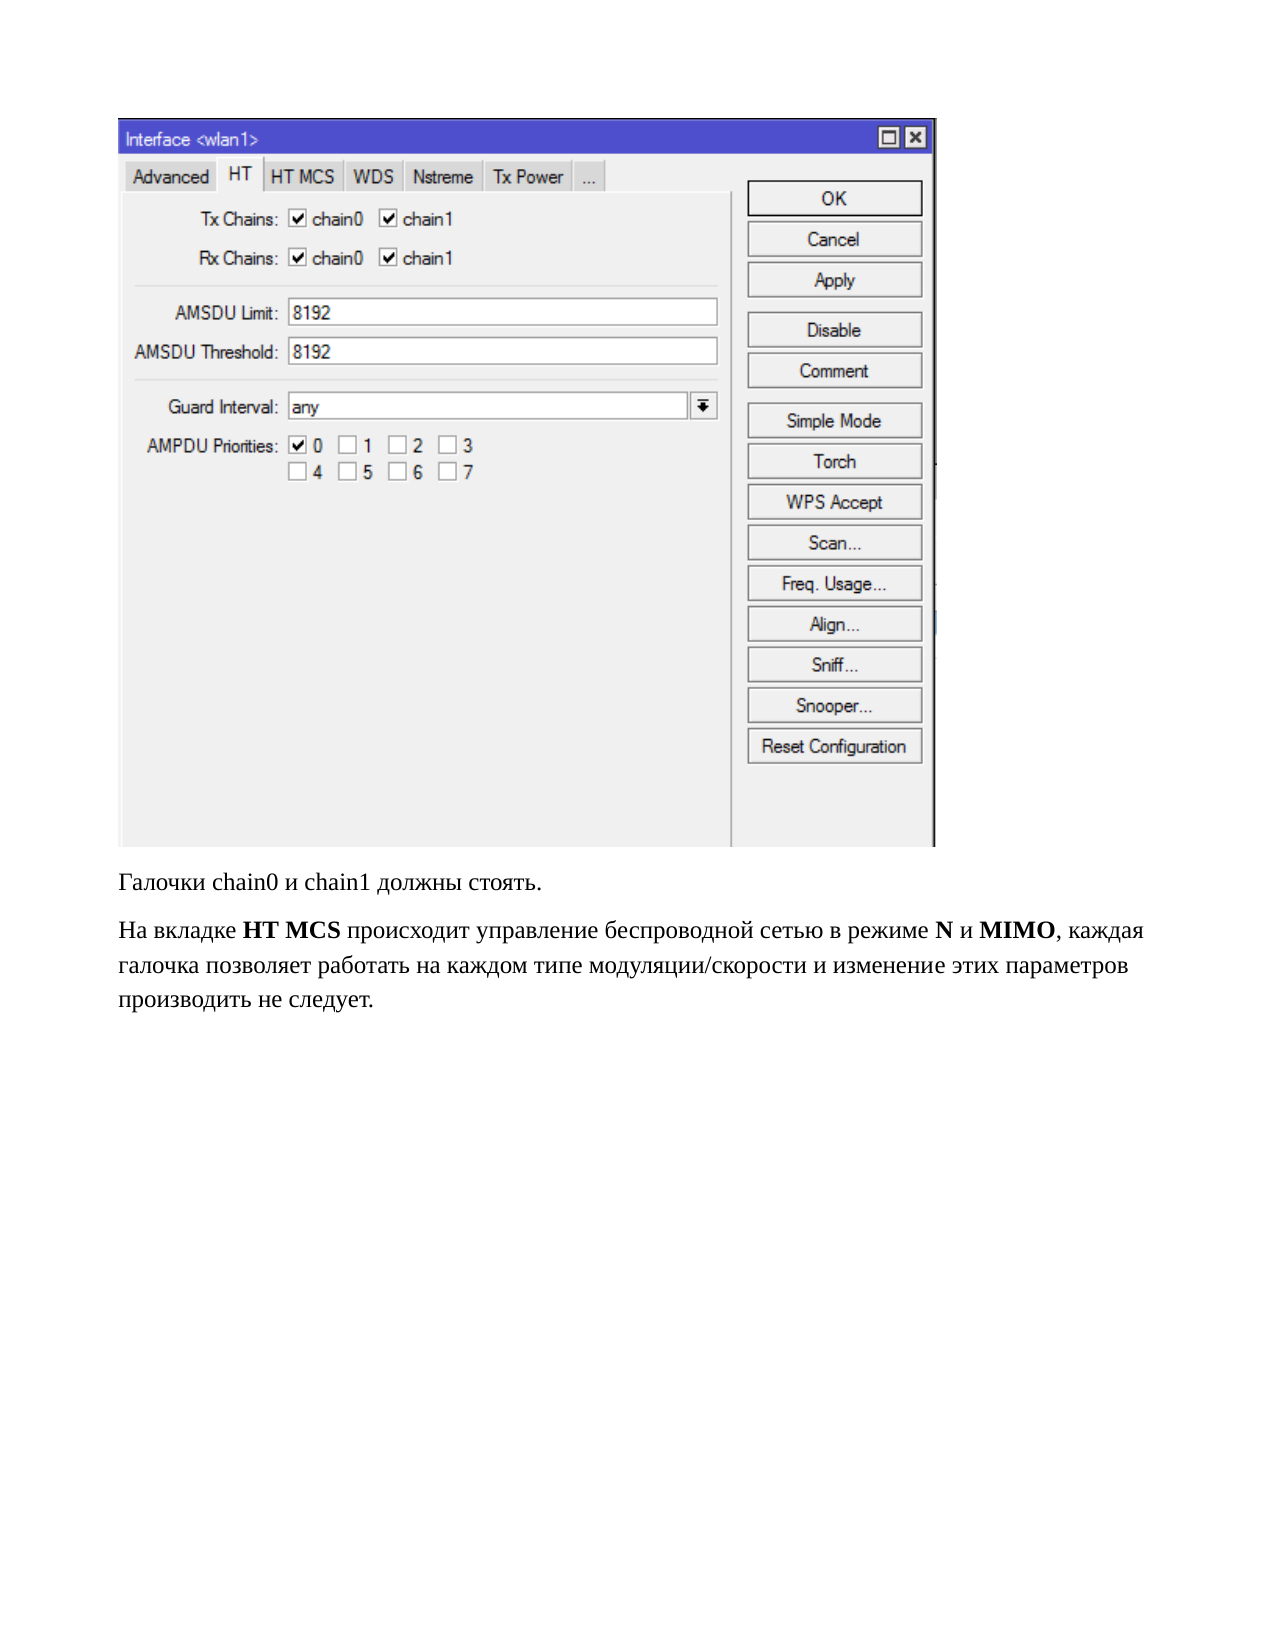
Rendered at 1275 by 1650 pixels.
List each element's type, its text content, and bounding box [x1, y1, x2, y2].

picture [118, 118, 937, 847]
text На вкладке HT MCS происходит управление беспроводной сетью в режиме N и MIMO, каждая галочка позволяет работать на каждом типе модуляции/скорости и изменение этих параметров производить не следует. [118, 916, 1157, 1013]
text Галочки chain0 и chain1 должны стоять. [118, 867, 1157, 895]
